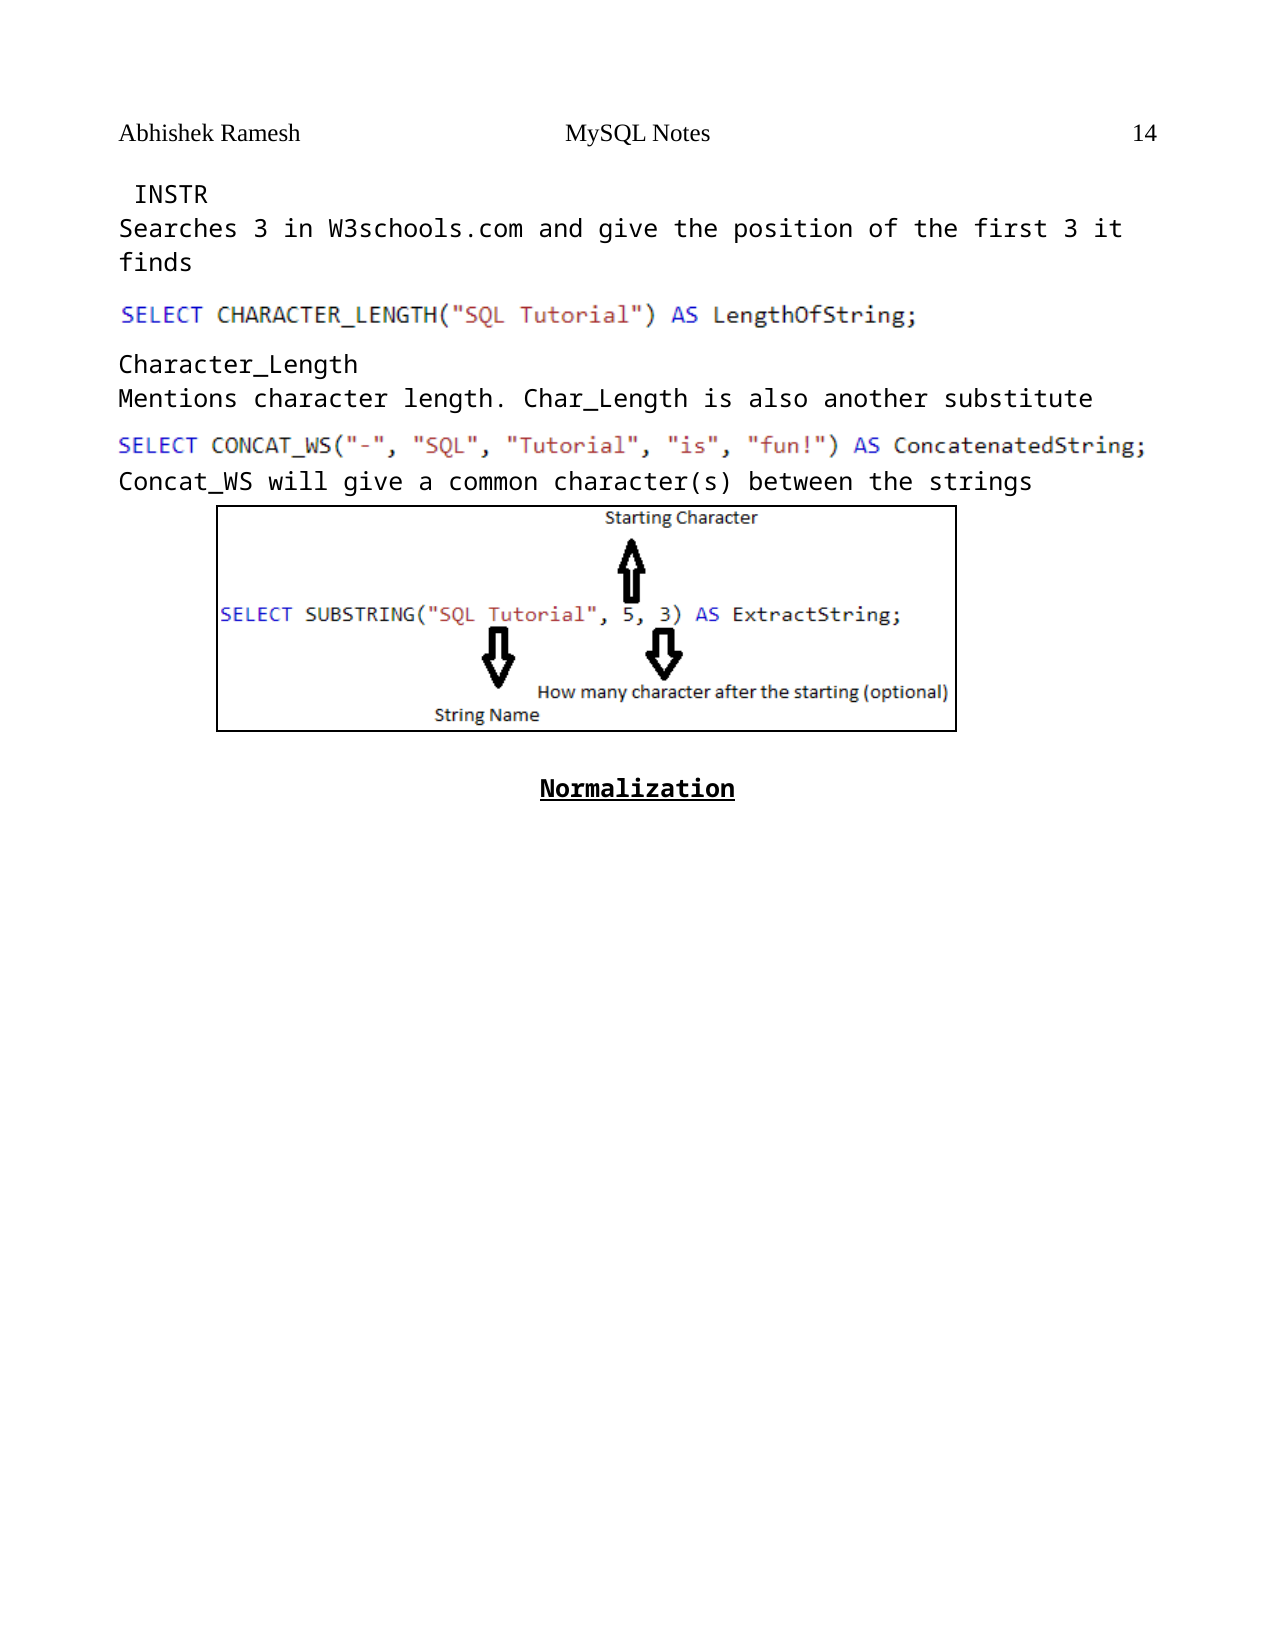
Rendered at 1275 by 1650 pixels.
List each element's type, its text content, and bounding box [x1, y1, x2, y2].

text Normalization [118, 771, 1157, 804]
text Mentions character length. Char_Length is also another substitute [118, 381, 1157, 415]
picture [118, 299, 920, 331]
picture [109, 427, 1149, 464]
picture [220, 510, 952, 728]
text INSTR [118, 176, 1157, 210]
text Searches 3 in W3schools.com and give the position of the first 3 it finds [118, 210, 1157, 278]
text Character_Length [118, 313, 1157, 381]
text Concat_WS will give a common character(s) between the strings [118, 415, 1157, 498]
